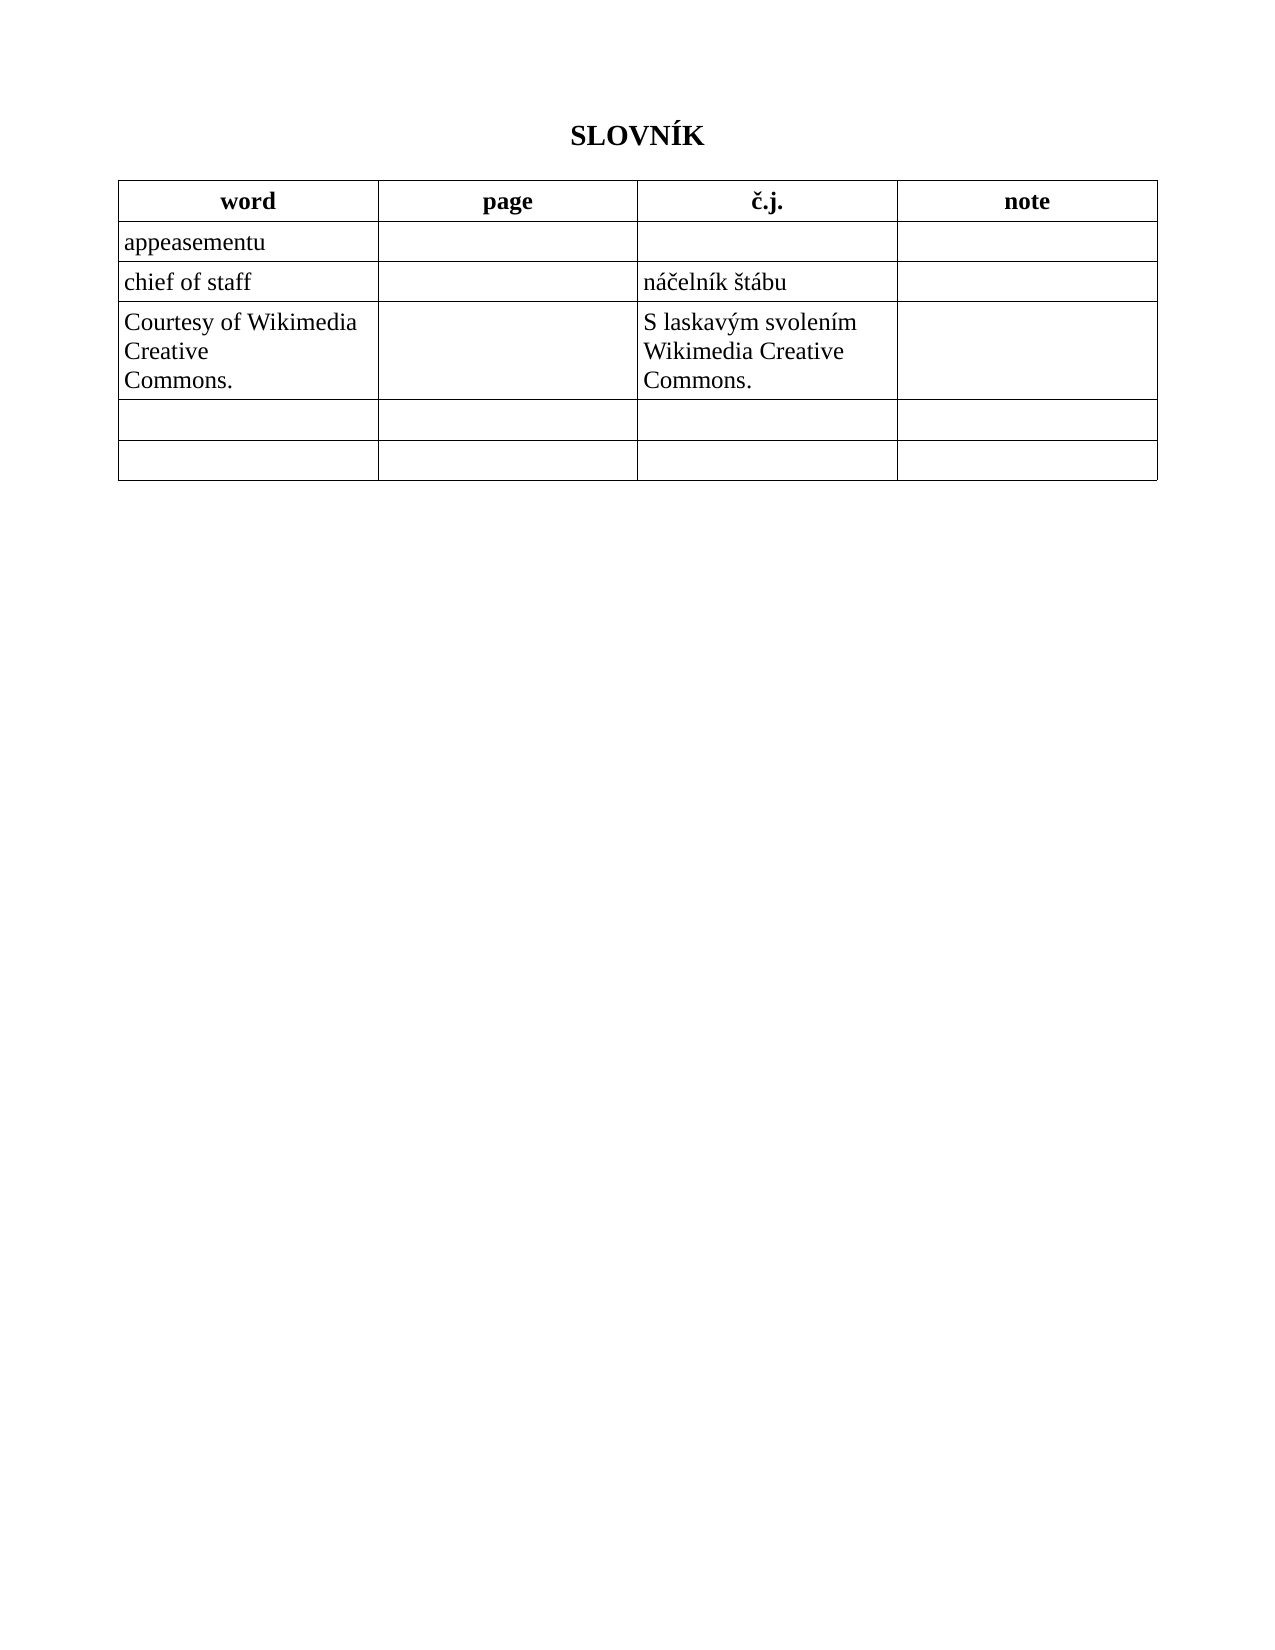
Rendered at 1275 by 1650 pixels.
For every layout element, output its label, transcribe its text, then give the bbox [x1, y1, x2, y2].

table_cell [379, 400, 637, 439]
table_cell [379, 262, 637, 301]
table_header note [898, 181, 1157, 221]
table_cell chief of staff [119, 262, 378, 301]
table_cell [898, 262, 1157, 301]
table_header page [379, 181, 637, 221]
table_header č.j. [638, 181, 897, 221]
table_header word [119, 181, 378, 221]
table_cell [898, 222, 1157, 261]
text SLOVNÍK [118, 118, 1157, 152]
table_cell [379, 302, 637, 399]
table_cell [379, 222, 637, 261]
table_cell [638, 441, 897, 480]
table_cell [638, 222, 897, 261]
table_cell [898, 302, 1157, 399]
table_cell [119, 400, 378, 439]
table_cell [379, 441, 637, 480]
table_cell [898, 441, 1157, 480]
table_cell [119, 441, 378, 480]
table_cell [898, 400, 1157, 439]
table_cell appeasementu [119, 222, 378, 261]
table_cell Courtesy of Wikimedia Creative Commons. [119, 302, 378, 399]
table_cell náčelník štábu [638, 262, 897, 301]
table_cell [638, 400, 897, 439]
table_cell S laskavým svolením Wikimedia Creative Commons. [638, 302, 897, 399]
